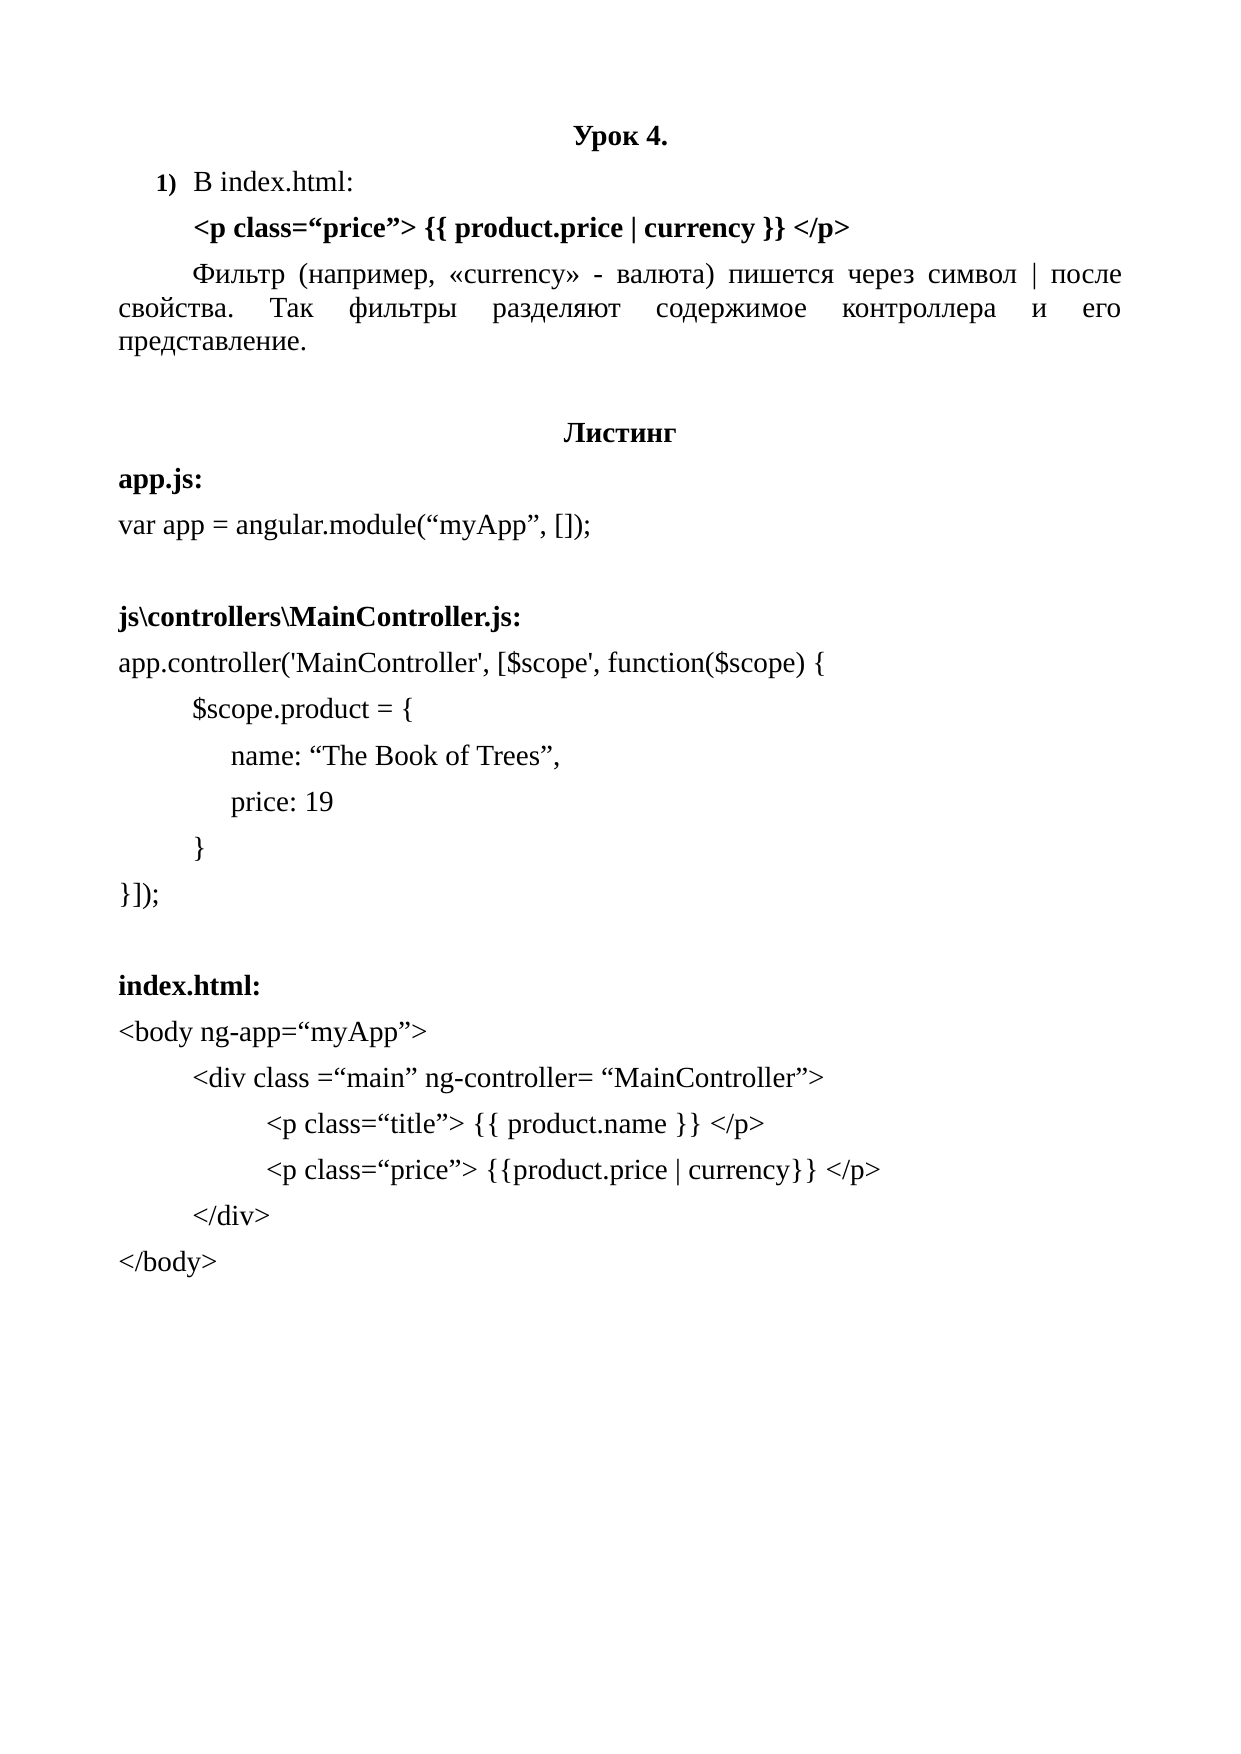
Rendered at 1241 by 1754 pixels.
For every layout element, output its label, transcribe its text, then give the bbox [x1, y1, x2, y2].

text $scope.product = { [118, 692, 1122, 725]
text js\controllers\MainController.js: [118, 599, 1122, 633]
text </div> [118, 1198, 1122, 1232]
list name: “The Book of Trees”, [193, 738, 1122, 771]
text }]); [118, 876, 1122, 909]
text index.html: [118, 968, 1122, 1001]
list <p class=“price”> {{ product.price | currency }} </p> [156, 210, 1122, 244]
text <p class=“price”> {{product.price | currency}} </p> [118, 1152, 1122, 1186]
text <p class=“title”> {{ product.name }} </p> [118, 1106, 1122, 1139]
text <div class =“main” ng-controller= “MainController”> [118, 1060, 1122, 1093]
list В index.html: [156, 164, 1122, 198]
text Листинг [118, 415, 1122, 449]
text Фильтр (например, «currency» - валюта) пишется через символ | после свойства. Так фильтры разделяют содержимое контроллера и его представление. [118, 256, 1122, 357]
text var app = angular.module(“myApp”, []); [118, 507, 1122, 541]
text } [118, 830, 1122, 863]
list price: 19 [193, 784, 1122, 817]
text app.controller('MainController', [$scope', function($scope) { [118, 646, 1122, 679]
text app.js: [118, 461, 1122, 495]
text <body ng-app=“myApp”> [118, 1014, 1122, 1047]
text Урок 4. [118, 118, 1122, 152]
text </body> [118, 1244, 1122, 1278]
